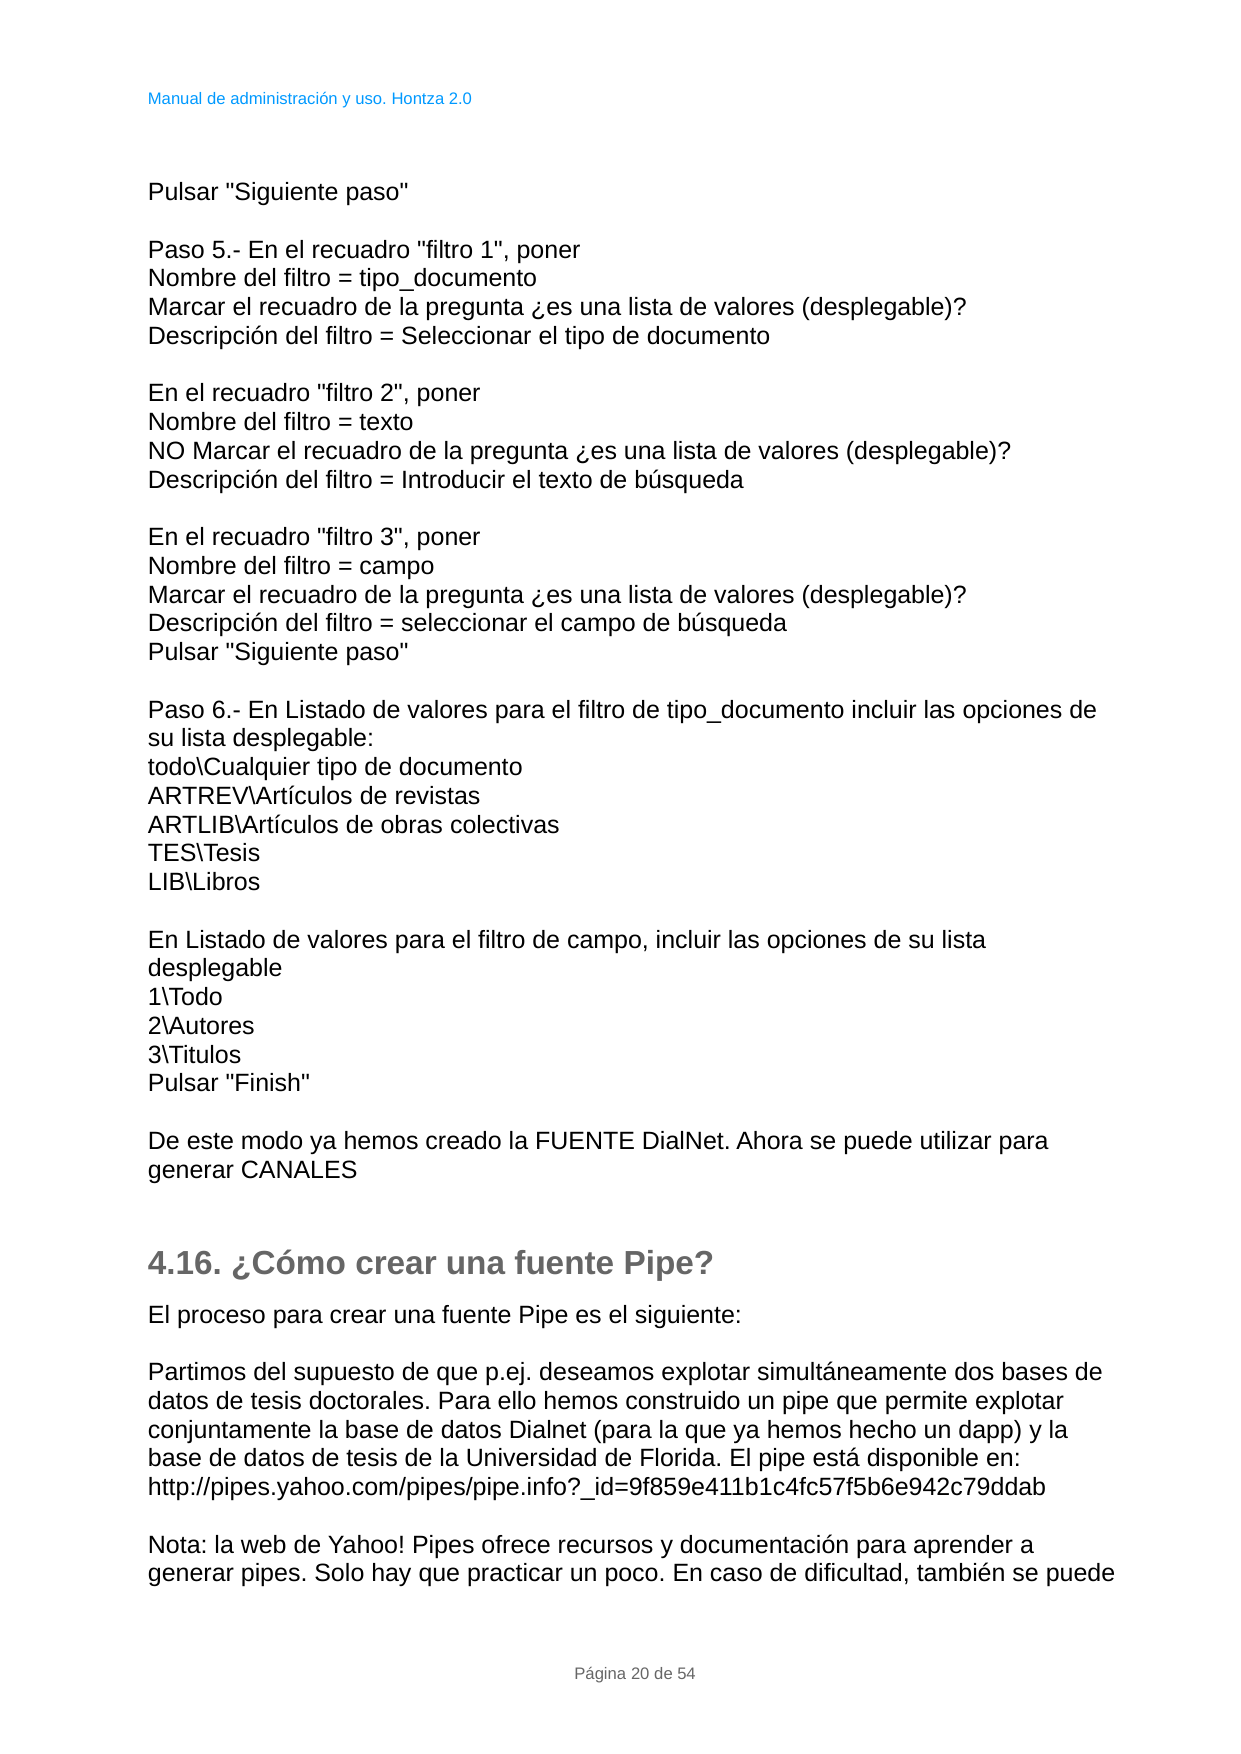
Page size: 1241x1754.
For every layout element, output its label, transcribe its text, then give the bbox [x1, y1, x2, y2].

subtitle 4.16. ¿Cómo crear una fuente Pipe? [148, 1243, 1122, 1281]
text todo\Cualquier tipo de documento [148, 752, 1122, 781]
text En el recuadro "filtro 2", poner [148, 378, 1122, 407]
text Partimos del supuesto de que p.ej. deseamos explotar simultáneamente dos bases de datos de tesis doctorales. Para ello hemos construido un pipe que permite explotar conjuntamente la base de datos Dialnet (para la que ya hemos hecho un dapp) y la base de datos de tesis de la Universidad de Florida. El pipe está disponible en: http://pipes.yahoo.com/pipes/pipe.info?_id=9f859e411b1c4fc57f5b6e942c79ddab [148, 1357, 1122, 1501]
text Nombre del filtro = tipo_documento [148, 263, 1122, 292]
text Descripción del filtro = seleccionar el campo de búsqueda [148, 608, 1122, 637]
text Paso 5.- En el recuadro "filtro 1", poner [148, 234, 1122, 263]
text Pulsar "Finish" [148, 1068, 1122, 1097]
text ARTREV\Artículos de revistas [148, 781, 1122, 809]
text Marcar el recuadro de la pregunta ¿es una lista de valores (desplegable)? [148, 292, 1122, 321]
text 2\Autores [148, 1011, 1122, 1039]
text Pulsar "Siguiente paso" [148, 177, 1122, 206]
text Descripción del filtro = Introducir el texto de búsqueda [148, 464, 1122, 493]
text Marcar el recuadro de la pregunta ¿es una lista de valores (desplegable)? [148, 579, 1122, 608]
text TES\Tesis [148, 838, 1122, 867]
text Pulsar "Siguiente paso" [148, 637, 1122, 666]
text Paso 6.- En Listado de valores para el filtro de tipo_documento incluir las opciones de su lista desplegable: [148, 694, 1122, 752]
text Nota: la web de Yahoo! Pipes ofrece recursos y documentación para aprender a generar pipes. Solo hay que practicar un poco. En caso de dificultad, también se puede [148, 1529, 1122, 1587]
text Nombre del filtro = campo [148, 551, 1122, 579]
text De este modo ya hemos creado la FUENTE DialNet. Ahora se puede utilizar para generar CANALES [148, 1126, 1122, 1183]
text En Listado de valores para el filtro de campo, incluir las opciones de su lista desplegable [148, 924, 1122, 982]
text LIB\Libros [148, 867, 1122, 896]
text ARTLIB\Artículos de obras colectivas [148, 809, 1122, 838]
text NO Marcar el recuadro de la pregunta ¿es una lista de valores (desplegable)? [148, 436, 1122, 464]
text Descripción del filtro = Seleccionar el tipo de documento [148, 321, 1122, 349]
text Nombre del filtro = texto [148, 407, 1122, 436]
text El proceso para crear una fuente Pipe es el siguiente: [148, 1299, 1122, 1328]
text 3\Titulos [148, 1039, 1122, 1068]
text 1\Todo [148, 982, 1122, 1011]
text En el recuadro "filtro 3", poner [148, 522, 1122, 551]
